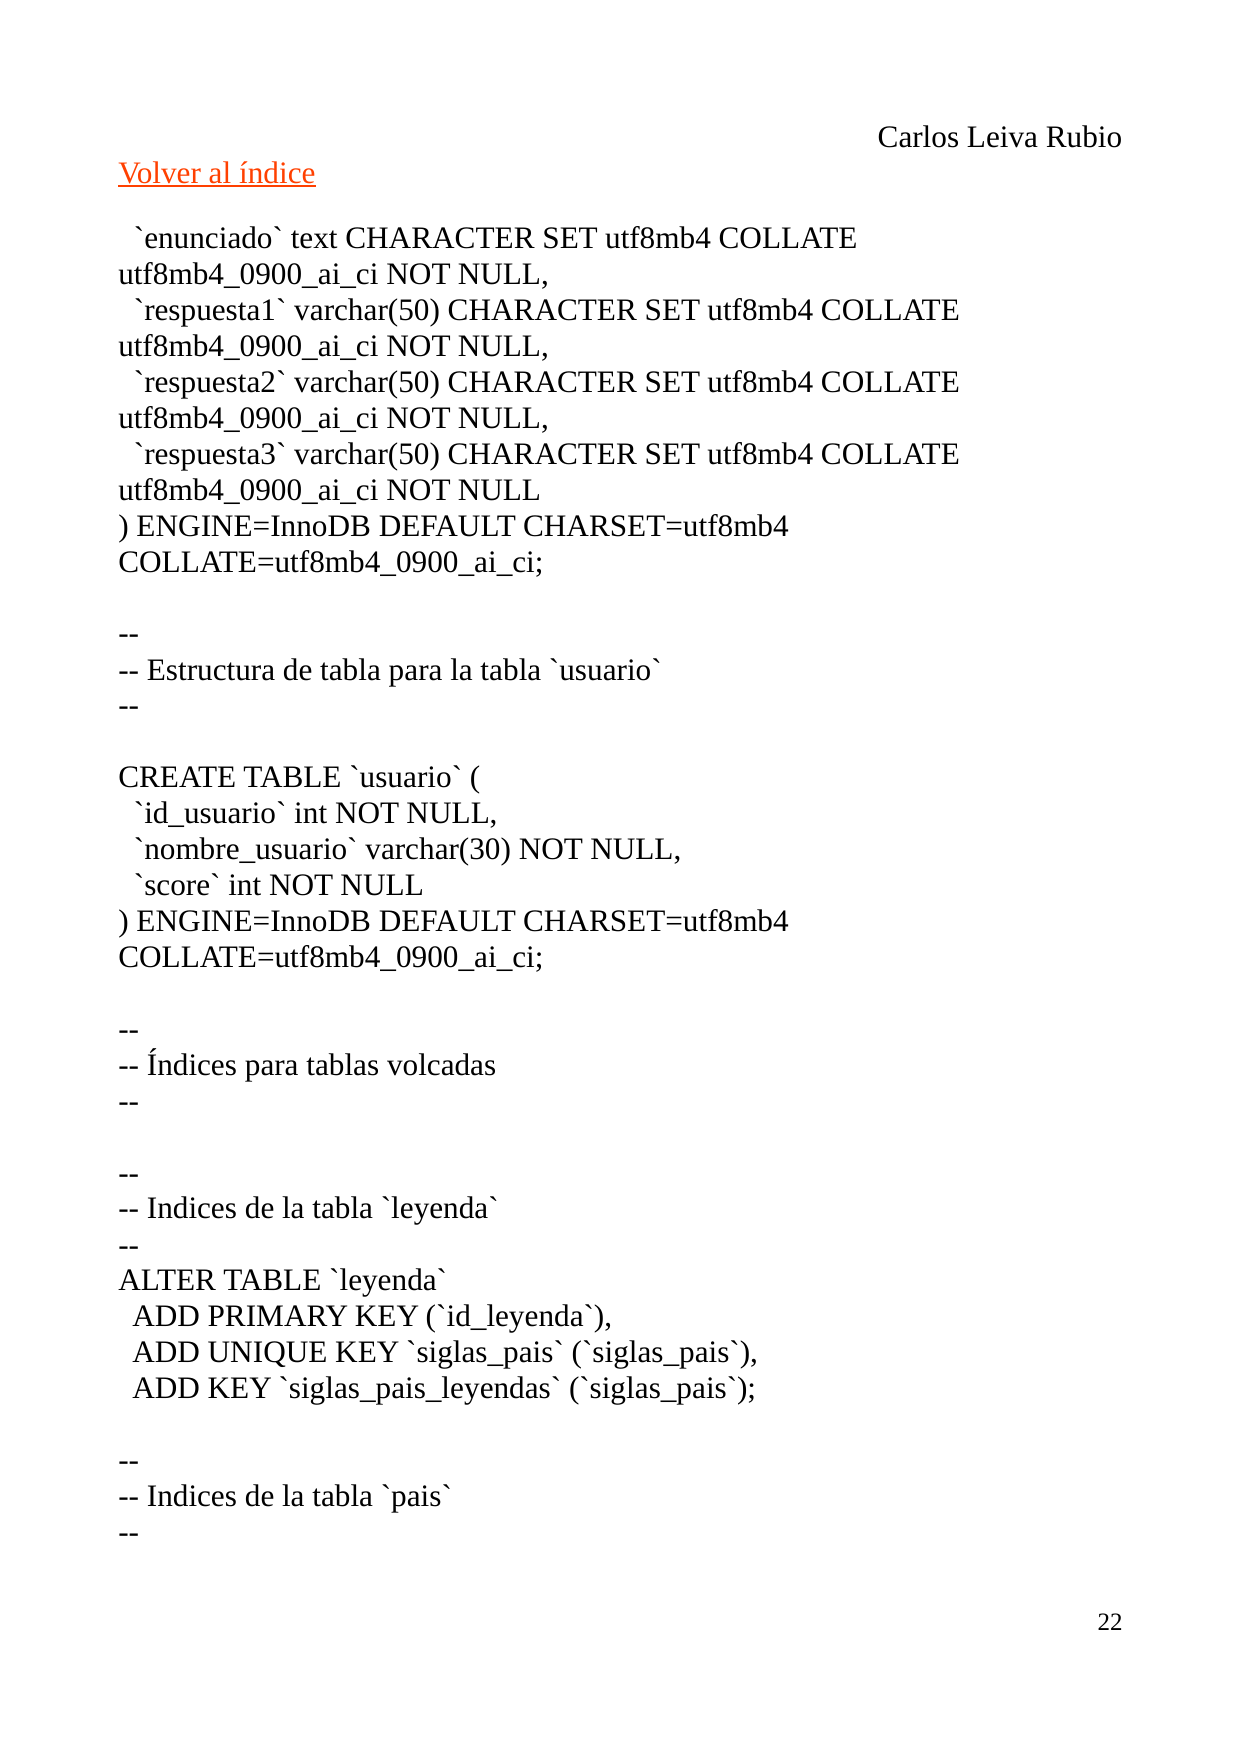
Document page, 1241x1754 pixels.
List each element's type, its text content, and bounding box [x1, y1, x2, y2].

text `enunciado` text CHARACTER SET utf8mb4 COLLATE utf8mb4_0900_ai_ci NOT NULL, `respuesta1` varchar(50) CHARACTER SET utf8mb4 COLLATE utf8mb4_0900_ai_ci NOT NULL, `respuesta2` varchar(50) CHARACTER SET utf8mb4 COLLATE utf8mb4_0900_ai_ci NOT NULL, `respuesta3` varchar(50) CHARACTER SET utf8mb4 COLLATE utf8mb4_0900_ai_ci NOT NULL ) ENGINE=InnoDB DEFAULT CHARSET=utf8mb4 COLLATE=utf8mb4_0900_ai_ci; -- -- Estructura de tabla para la tabla `usuario` -- CREATE TABLE `usuario` ( `id_usuario` int NOT NULL, `nombre_usuario` varchar(30) NOT NULL, `score` int NOT NULL ) ENGINE=InnoDB DEFAULT CHARSET=utf8mb4 COLLATE=utf8mb4_0900_ai_ci; -- -- Índices para tablas volcadas -- -- -- Indices de la tabla `leyenda` -- ALTER TABLE `leyenda` ADD PRIMARY KEY (`id_leyenda`), ADD UNIQUE KEY `siglas_pais` (`siglas_pais`), ADD KEY `siglas_pais_leyendas` (`siglas_pais`); -- -- Indices de la tabla `pais` [118, 219, 1122, 1549]
